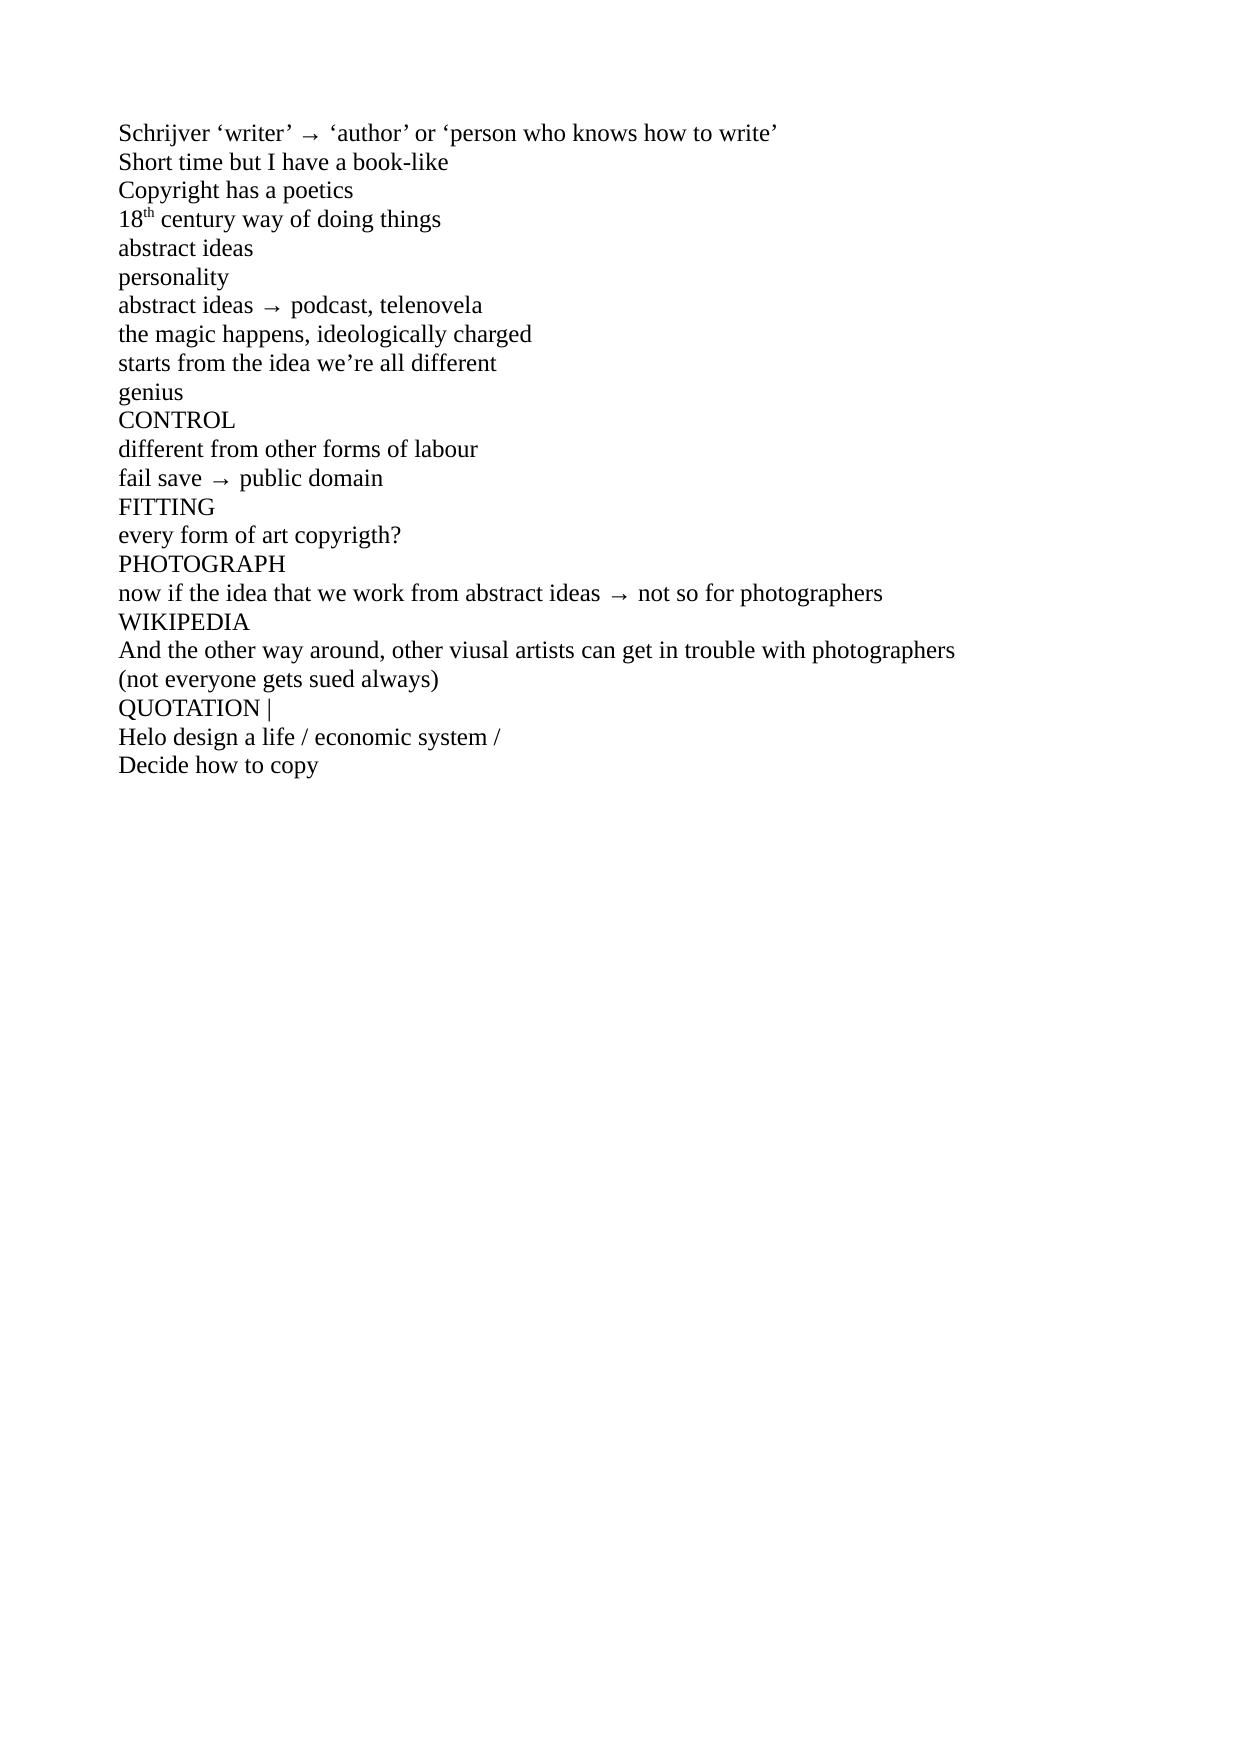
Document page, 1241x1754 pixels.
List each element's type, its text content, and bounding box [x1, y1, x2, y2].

text abstract ideas → podcast, telenovela [118, 291, 1122, 319]
text different from other forms of labour [118, 434, 1122, 463]
text Copyright has a poetics [118, 176, 1122, 204]
text FITTING [118, 492, 1122, 521]
text 18th century way of doing things [118, 204, 1122, 233]
text the magic happens, ideologically charged [118, 319, 1122, 348]
text And the other way around, other viusal artists can get in trouble with photographers [118, 636, 1122, 664]
text Decide how to copy [118, 751, 1122, 779]
text abstract ideas [118, 233, 1122, 262]
text Schrijver ‘writer’ → ‘author’ or ‘person who knows how to write’ [118, 118, 1122, 147]
text CONTROL [118, 406, 1122, 434]
text fail save → public domain [118, 463, 1122, 492]
text Helo design a life / economic system / [118, 722, 1122, 751]
text PHOTOGRAPH [118, 549, 1122, 578]
text personality [118, 262, 1122, 291]
text WIKIPEDIA [118, 607, 1122, 636]
text starts from the idea we’re all different [118, 348, 1122, 377]
text QUOTATION | [118, 693, 1122, 722]
text genius [118, 377, 1122, 406]
text every form of art copyrigth? [118, 521, 1122, 549]
text now if the idea that we work from abstract ideas → not so for photographers [118, 578, 1122, 607]
text (not everyone gets sued always) [118, 664, 1122, 693]
text Short time but I have a book-like [118, 147, 1122, 176]
